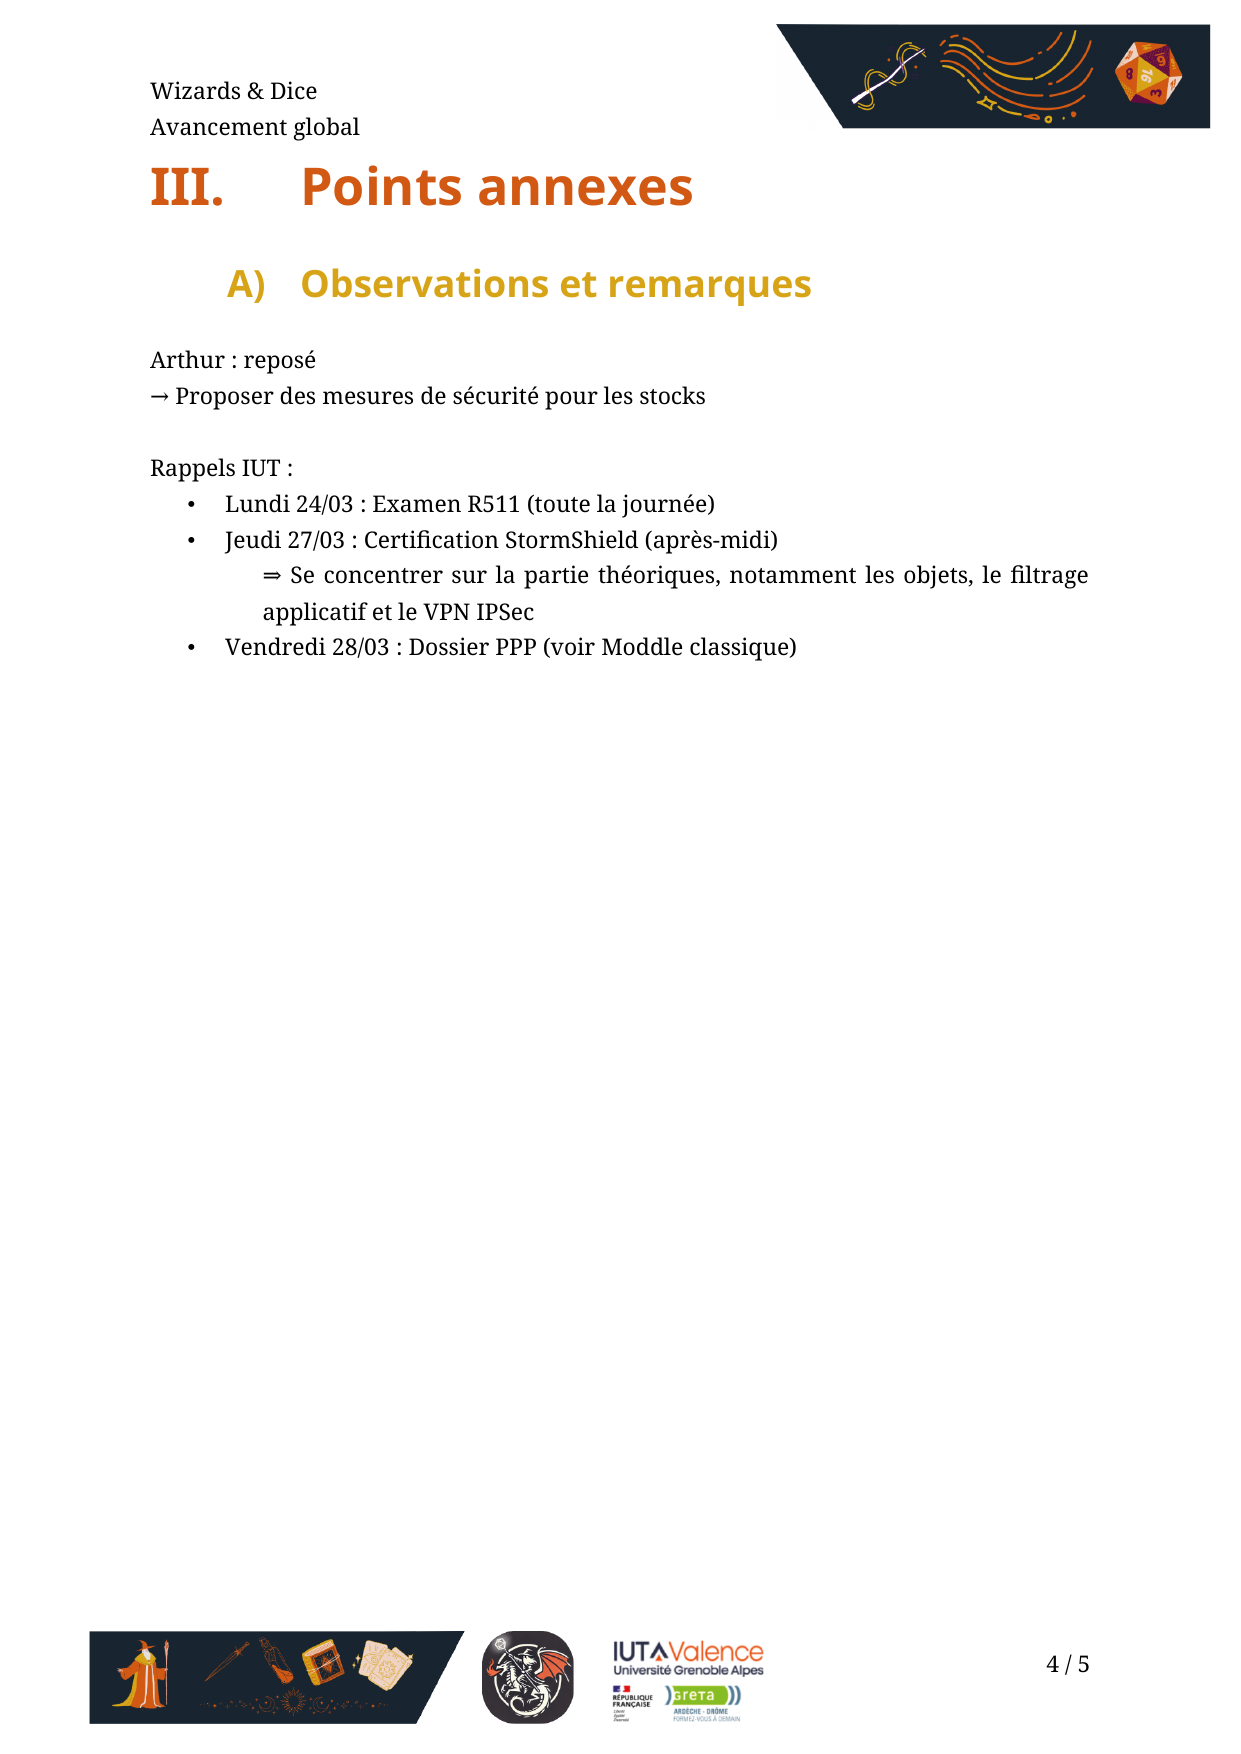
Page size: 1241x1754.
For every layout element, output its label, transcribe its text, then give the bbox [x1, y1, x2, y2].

list Vendredi 28/03 : Dossier PPP (voir Moddle classique) [187, 631, 1090, 663]
subtitle Observations et remarques [227, 257, 1090, 308]
picture [771, 21, 1218, 131]
picture [81, 1620, 788, 1733]
list ⇒ Se concentrer sur la partie théoriques, notamment les objets, le filtrage applicatif et le VPN IPSec [225, 559, 1090, 627]
subtitle Points annexes [150, 150, 1090, 221]
list Jeudi 27/03 : Certification StormShield (après-midi) [187, 523, 1090, 555]
list Lundi 24/03 : Examen R511 (toute la journée) [187, 488, 1090, 519]
text Arthur : reposé [150, 344, 1090, 375]
text → Proposer des mesures de sécurité pour les stocks [150, 380, 1090, 411]
text Rappels IUT : [150, 452, 1090, 483]
